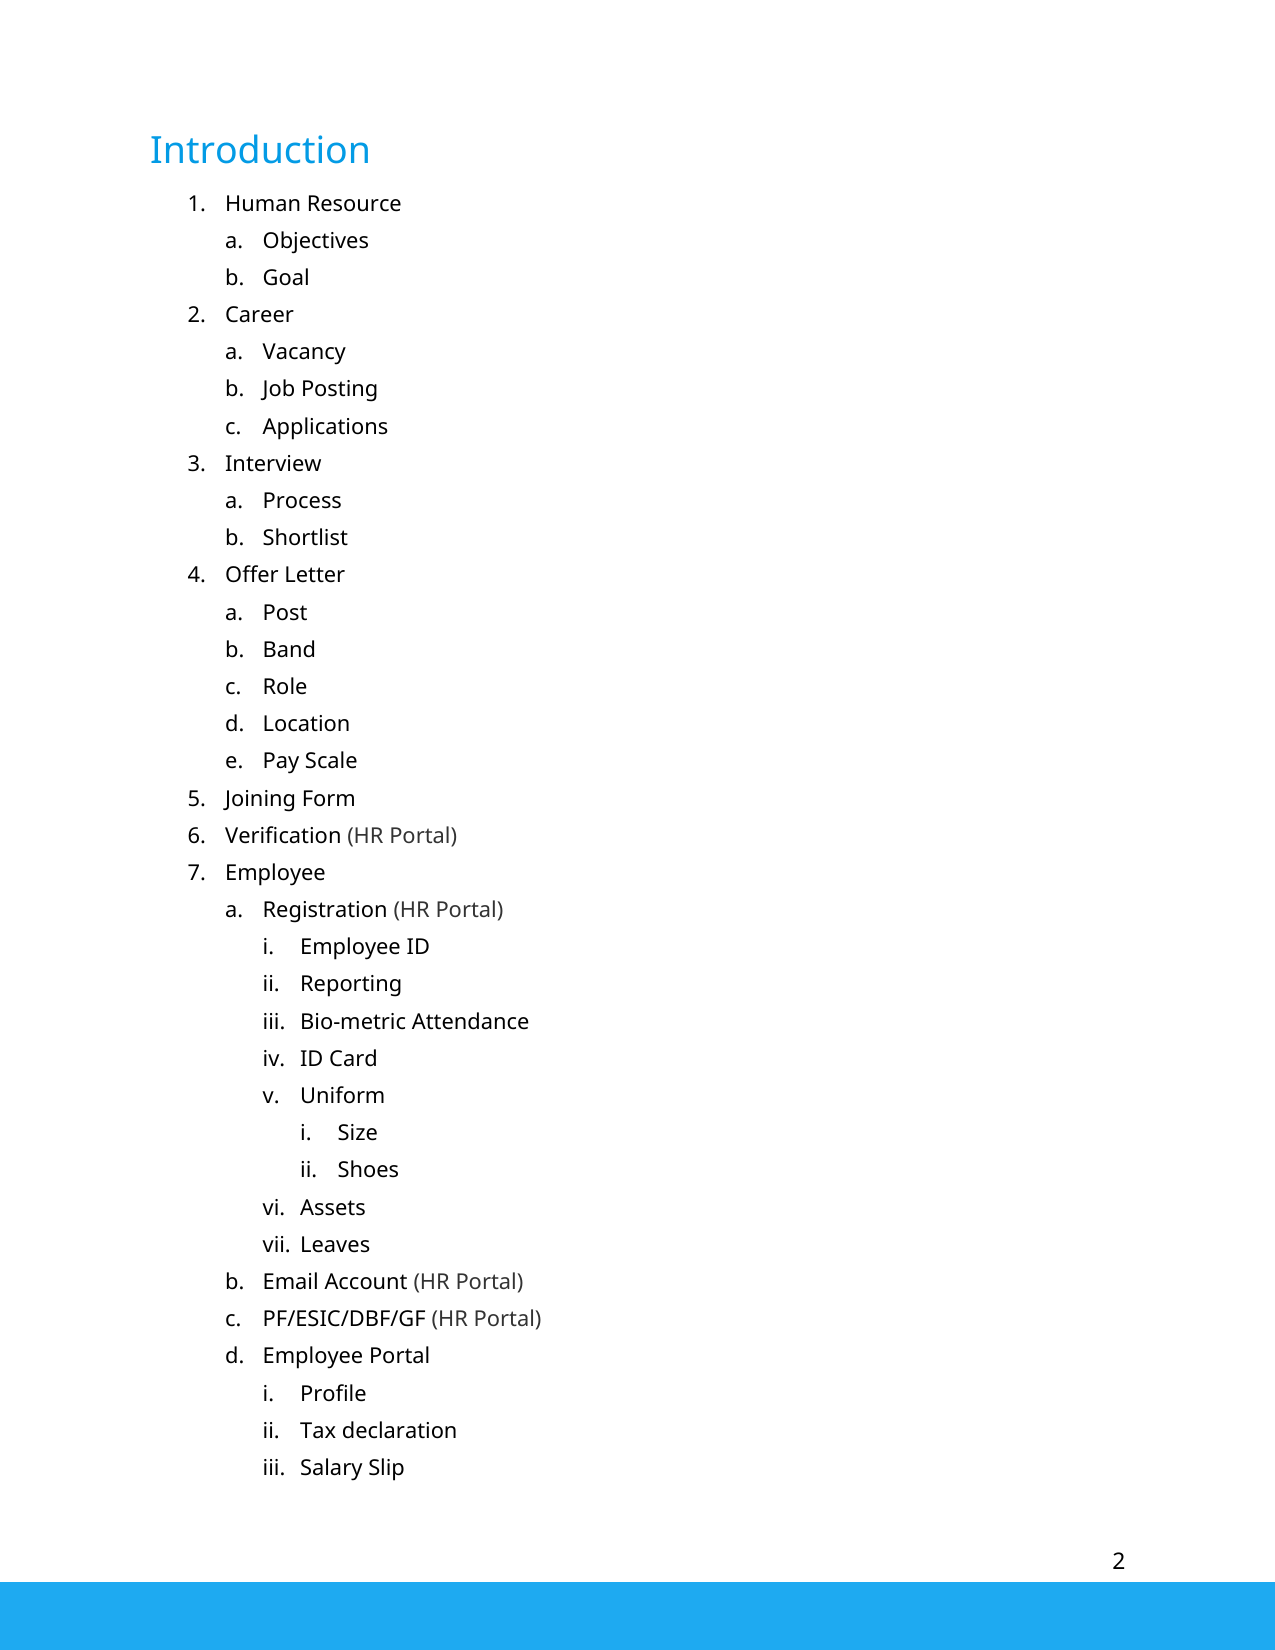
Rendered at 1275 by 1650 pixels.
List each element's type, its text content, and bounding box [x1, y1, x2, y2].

subtitle Introduction [150, 124, 1125, 175]
list Employee ID [262, 931, 1125, 961]
list Goal [225, 262, 1125, 292]
list Shoes [300, 1154, 1125, 1184]
list Profile [262, 1377, 1125, 1407]
list Joining Form [187, 782, 1125, 812]
list Offer Letter [187, 559, 1125, 589]
list Size [300, 1117, 1125, 1147]
list Bio-metric Attendance [262, 1006, 1125, 1035]
list Verification (HR Portal) [187, 820, 1125, 849]
list Role [225, 671, 1125, 701]
list ID Card [262, 1043, 1125, 1073]
list Registration (HR Portal) [225, 894, 1125, 924]
list Objectives [225, 225, 1125, 254]
list Employee [187, 857, 1125, 887]
list Email Account (HR Portal) [225, 1266, 1125, 1296]
list Uniform [262, 1080, 1125, 1110]
list Pay Scale [225, 745, 1125, 775]
list Applications [225, 411, 1125, 440]
list Process [225, 485, 1125, 515]
list Interview [187, 448, 1125, 478]
list Vacancy [225, 336, 1125, 366]
picture [0, 1582, 1275, 1650]
list Post [225, 597, 1125, 626]
list Employee Portal [225, 1340, 1125, 1370]
list Career [187, 299, 1125, 329]
list Assets [262, 1192, 1125, 1221]
list Location [225, 708, 1125, 738]
list PF/ESIC/DBF/GF (HR Portal) [225, 1303, 1125, 1333]
list Band [225, 634, 1125, 663]
list Job Posting [225, 373, 1125, 403]
list Tax declaration [262, 1415, 1125, 1444]
list Shortlist [225, 522, 1125, 552]
list Reporting [262, 968, 1125, 998]
list Human Resource [187, 187, 1125, 217]
list Leaves [262, 1229, 1125, 1258]
list Salary Slip [262, 1452, 1125, 1482]
